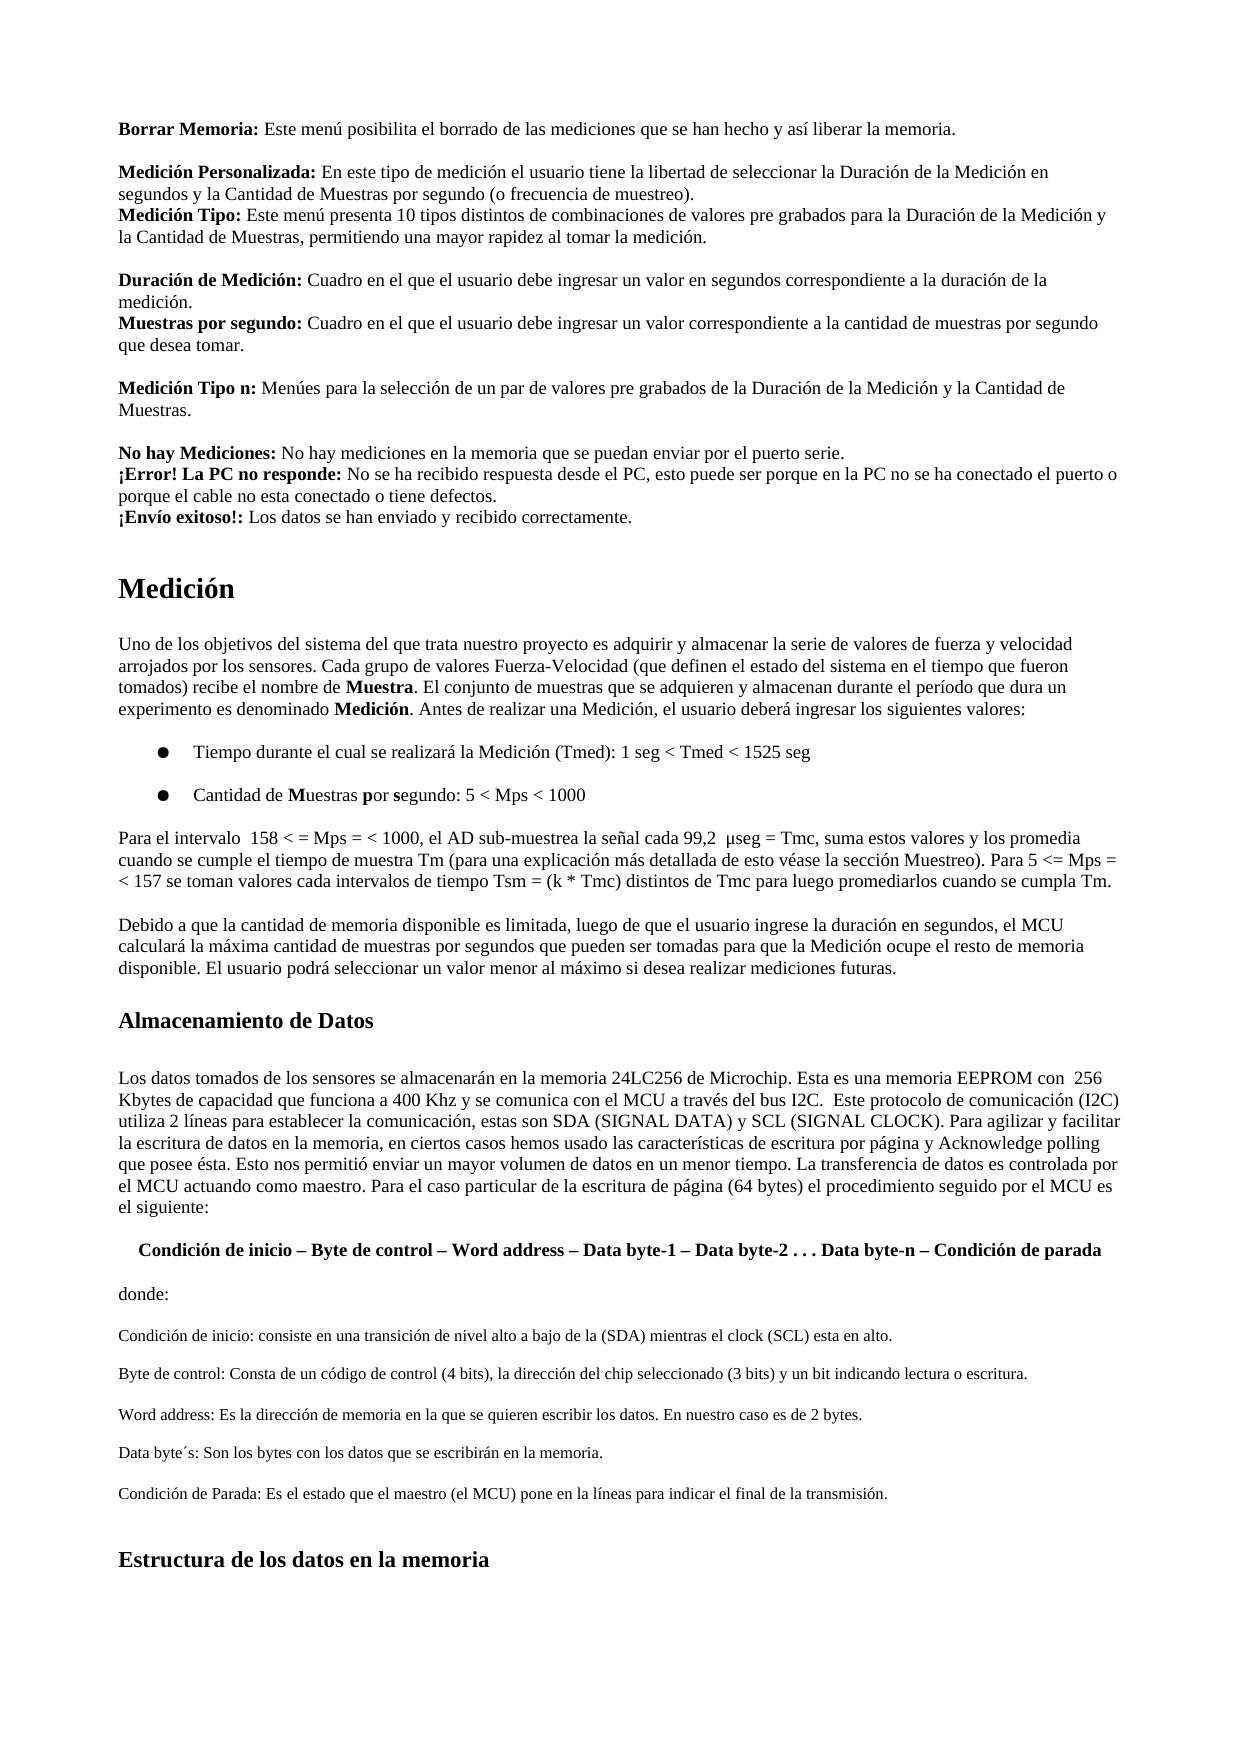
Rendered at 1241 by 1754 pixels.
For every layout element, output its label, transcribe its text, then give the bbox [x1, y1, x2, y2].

text ¡Envío exitoso!: Los datos se han enviado y recibido correctamente. [118, 506, 1122, 528]
text Medición Tipo n: Menúes para la selección de un par de valores pre grabados de la Duración de la Medición y la Cantidad de Muestras. [118, 377, 1122, 420]
text ¡Error! La PC no responde: No se ha recibido respuesta desde el PC, esto puede ser porque en la PC no se ha conectado el puerto o porque el cable no esta conectado o tiene defectos. [118, 463, 1122, 506]
text Los datos tomados de los sensores se almacenarán en la memoria 24LC256 de Microchip. Esta es una memoria EEPROM con 256 Kbytes de capacidad que funciona a 400 Khz y se comunica con el MCU a través del bus I2C. Este protocolo de comunicación (I2C) utiliza 2 líneas para establecer la comunicación, estas son SDA (SIGNAL DATA) y SCL (SIGNAL CLOCK). Para agilizar y facilitar la escritura de datos en la memoria, en ciertos casos hemos usado las características de escritura por página y Acknowledge polling que posee ésta. Esto nos permitió enviar un mayor volumen de datos en un menor tiempo. La transferencia de datos es controlada por el MCU actuando como maestro. Para el caso particular de la escritura de página (64 bytes) el procedimiento seguido por el MCU es el siguiente: [118, 1067, 1122, 1218]
text No hay Mediciones: No hay mediciones en la memoria que se puedan enviar por el puerto serie. [118, 442, 1122, 463]
text Duración de Medición: Cuadro en el que el usuario debe ingresar un valor en segundos correspondiente a la duración de la medición. [118, 269, 1122, 312]
text donde: [118, 1282, 1122, 1304]
text Condición de inicio – Byte de control – Word address – Data byte-1 – Data byte-2 . . . Data byte-n – Condición de parada [118, 1239, 1122, 1261]
list Cantidad de Muestras por segundo: 5 < Mps < 1000 [156, 784, 1122, 806]
text Para el intervalo 158 < = Mps = < 1000, el AD sub-muestrea la señal cada 99,2 μseg = Tmc, suma estos valores y los promedia cuando se cumple el tiempo de muestra Tm (para una explicación más detallada de esto véase la sección Muestreo). Para 5 <= Mps = < 157 se toman valores cada intervalos de tiempo Tsm = (k * Tmc) distintos de Tmc para luego promediarlos cuando se cumpla Tm. [118, 827, 1122, 892]
text Word address: Es la dirección de memoria en la que se quieren escribir los datos. En nuestro caso es de 2 bytes. [118, 1405, 1122, 1424]
text Uno de los objetivos del sistema del que trata nuestro proyecto es adquirir y almacenar la serie de valores de fuerza y velocidad arrojados por los sensores. Cada grupo de valores Fuerza-Velocidad (que definen el estado del sistema en el tiempo que fueron tomados) recibe el nombre de Muestra. El conjunto de muestras que se adquieren y almacenan durante el período que dura un experimento es denominado Medición. Antes de realizar una Medición, el usuario deberá ingresar los siguientes valores: [118, 633, 1122, 719]
text Medición Tipo: Este menú presenta 10 tipos distintos de combinaciones de valores pre grabados para la Duración de la Medición y la Cantidad de Muestras, permitiendo una mayor rapidez al tomar la medición. [118, 204, 1122, 247]
list Tiempo durante el cual se realizará la Medición (Tmed): 1 seg < Tmed < 1525 seg [156, 741, 1122, 763]
text Almacenamiento de Datos [118, 1007, 1122, 1033]
text Data byte´s: Son los bytes con los datos que se escribirán en la memoria. [118, 1443, 1122, 1462]
text Debido a que la cantidad de memoria disponible es limitada, luego de que el usuario ingrese la duración en segundos, el MCU calculará la máxima cantidad de muestras por segundos que pueden ser tomadas para que la Medición ocupe el resto de memoria disponible. El usuario podrá seleccionar un valor menor al máximo si desea realizar mediciones futuras. [118, 913, 1122, 978]
text Condición de inicio: consiste en una transición de nivel alto a bajo de la (SDA) mientras el clock (SCL) esta en alto. [118, 1326, 1122, 1345]
text Byte de control: Consta de un código de control (4 bits), la dirección del chip seleccionado (3 bits) y un bit indicando lectura o escritura. [118, 1364, 1122, 1383]
text Medición [118, 571, 1122, 604]
text Medición Personalizada: En este tipo de medición el usuario tiene la libertad de seleccionar la Duración de la Medición en segundos y la Cantidad de Muestras por segundo (o frecuencia de muestreo). [118, 161, 1122, 204]
text Condición de Parada: Es el estado que el maestro (el MCU) pone en la líneas para indicar el final de la transmisión. [118, 1484, 1122, 1503]
text Estructura de los datos en la memoria [118, 1546, 1122, 1572]
text Borrar Memoria: Este menú posibilita el borrado de las mediciones que se han hecho y así liberar la memoria. [118, 118, 1122, 140]
text Muestras por segundo: Cuadro en el que el usuario debe ingresar un valor correspondiente a la cantidad de muestras por segundo que desea tomar. [118, 312, 1122, 355]
